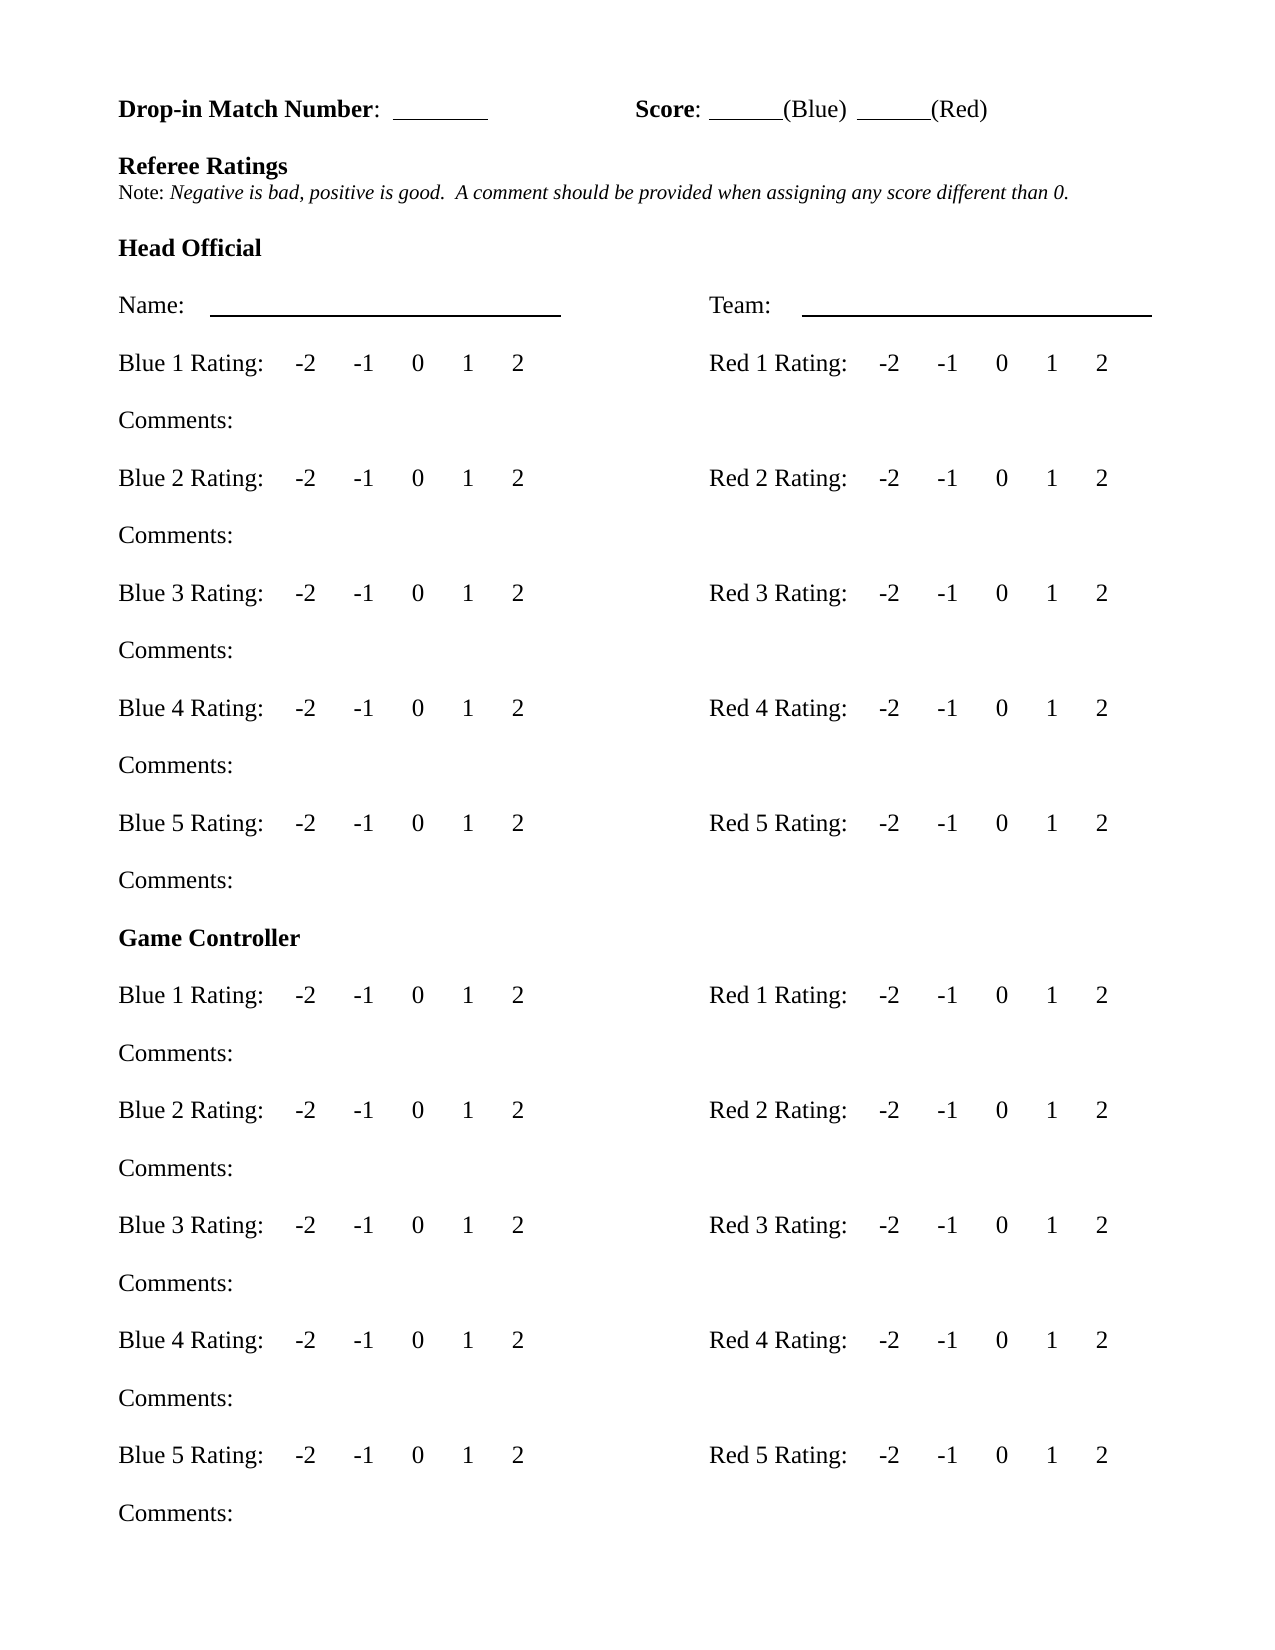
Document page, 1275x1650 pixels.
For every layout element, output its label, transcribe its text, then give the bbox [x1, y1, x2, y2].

text Comments: [118, 520, 1157, 549]
text Blue 5 Rating: -2 -1 0 1 2 Red 5 Rating: -2 -1 0 1 2 [118, 1440, 1157, 1469]
text Comments: [118, 750, 1157, 779]
text Comments: [118, 635, 1157, 664]
text Drop-in Match Number: Score: (Blue) (Red) [118, 94, 1157, 122]
text Blue 4 Rating: -2 -1 0 1 2 Red 4 Rating: -2 -1 0 1 2 [118, 1325, 1157, 1354]
text Head Official [118, 233, 1157, 262]
text Referee Ratings [118, 151, 1157, 180]
text Blue 2 Rating: -2 -1 0 1 2 Red 2 Rating: -2 -1 0 1 2 [118, 463, 1157, 492]
text Comments: [118, 1153, 1157, 1182]
text Name: Team: [118, 290, 1157, 348]
text Comments: [118, 1383, 1157, 1412]
text Blue 1 Rating: -2 -1 0 1 2 Red 1 Rating: -2 -1 0 1 2 [118, 980, 1157, 1009]
text Blue 3 Rating: -2 -1 0 1 2 Red 3 Rating: -2 -1 0 1 2 [118, 1210, 1157, 1239]
text Game Controller [118, 923, 1157, 952]
text Comments: [118, 865, 1157, 894]
text Comments: [118, 1498, 1157, 1527]
text Comments: [118, 405, 1157, 434]
text Blue 4 Rating: -2 -1 0 1 2 Red 4 Rating: -2 -1 0 1 2 [118, 693, 1157, 722]
text Comments: [118, 1268, 1157, 1297]
text Blue 1 Rating: -2 -1 0 1 2 Red 1 Rating: -2 -1 0 1 2 [118, 348, 1157, 377]
text Comments: [118, 1038, 1157, 1067]
text Blue 5 Rating: -2 -1 0 1 2 Red 5 Rating: -2 -1 0 1 2 [118, 808, 1157, 837]
text Blue 3 Rating: -2 -1 0 1 2 Red 3 Rating: -2 -1 0 1 2 [118, 578, 1157, 607]
text Note: Negative is bad, positive is good. A comment should be provided when assigning any score different than 0. [118, 180, 1157, 204]
text Blue 2 Rating: -2 -1 0 1 2 Red 2 Rating: -2 -1 0 1 2 [118, 1095, 1157, 1124]
